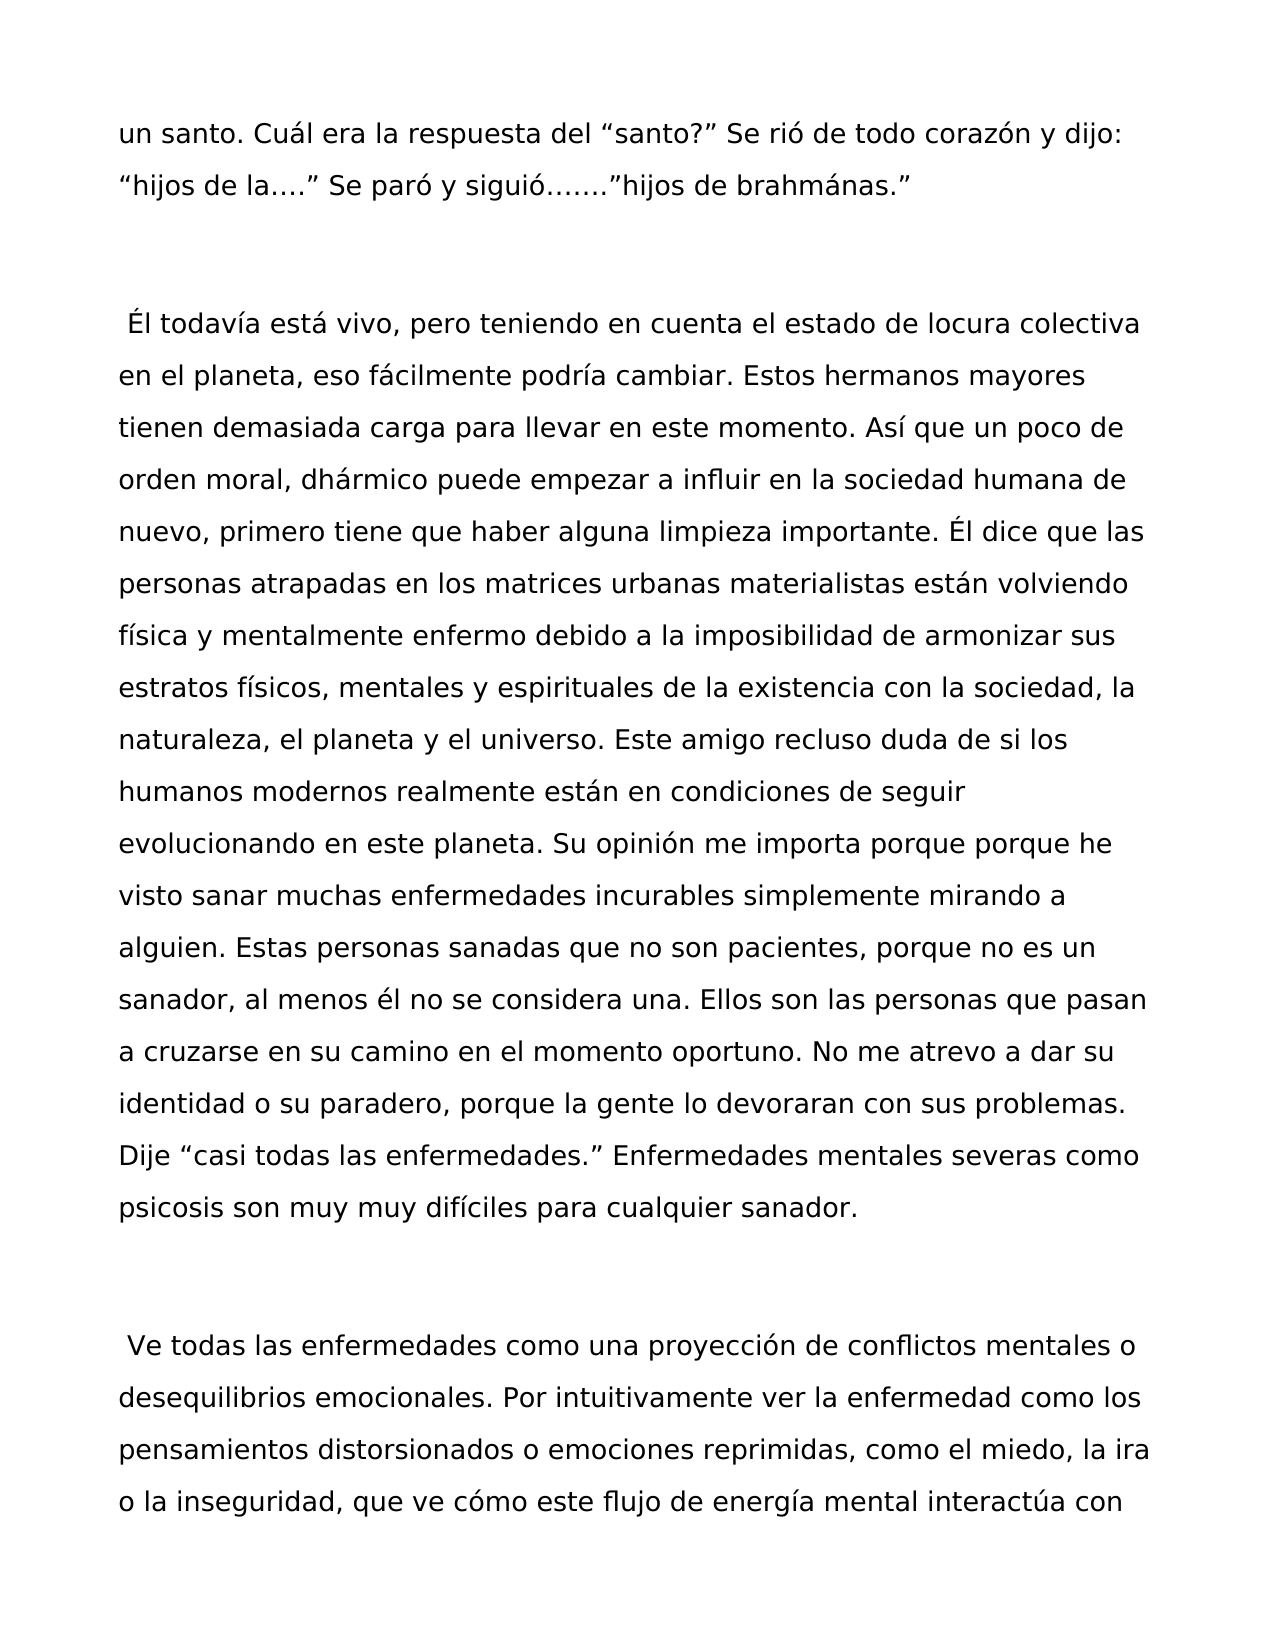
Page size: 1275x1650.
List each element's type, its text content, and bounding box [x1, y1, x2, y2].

text Él todavía está vivo, pero teniendo en cuenta el estado de locura colectiva en el planeta, eso fácilmente podría cambiar. Estos hermanos mayores tienen demasiada carga para llevar en este momento. Así que un poco de orden moral, dhármico puede empezar a influir en la sociedad humana de nuevo, primero tiene que haber alguna limpieza importante. Él dice que las personas atrapadas en los matrices urbanas materialistas están volviendo física y mentalmente enfermo debido a la imposibilidad de armonizar sus estratos físicos, mentales y espirituales de la existencia con la sociedad, la naturaleza, el planeta y el universo. Este amigo recluso duda de si los humanos modernos realmente están en condiciones de seguir evolucionando en este planeta. Su opinión me importa porque porque he visto sanar muchas enfermedades incurables simplemente mirando a alguien. Estas personas sanadas que no son pacientes, porque no es un sanador, al menos él no se considera una. Ellos son las personas que pasan a cruzarse en su camino en el momento oportuno. No me atrevo a dar su identidad o su paradero, porque la gente lo devoraran con sus problemas. Dije “casi todas las enfermedades.” Enfermedades mentales severas como psicosis son muy muy difíciles para cualquier sanador. [118, 308, 1157, 1223]
text Ve todas las enfermedades como una proyección de conflictos mentales o desequilibrios emocionales. Por intuitivamente ver la enfermedad como los pensamientos distorsionados o emociones reprimidas, como el miedo, la ira o la inseguridad, que ve cómo este flujo de energía mental interactúa con [118, 1330, 1157, 1518]
text un santo. Cuál era la respuesta del “santo?” Se rió de todo corazón y dijo: “hijos de la….” Se paró y siguió…….”hijos de brahmánas.” [118, 118, 1157, 202]
